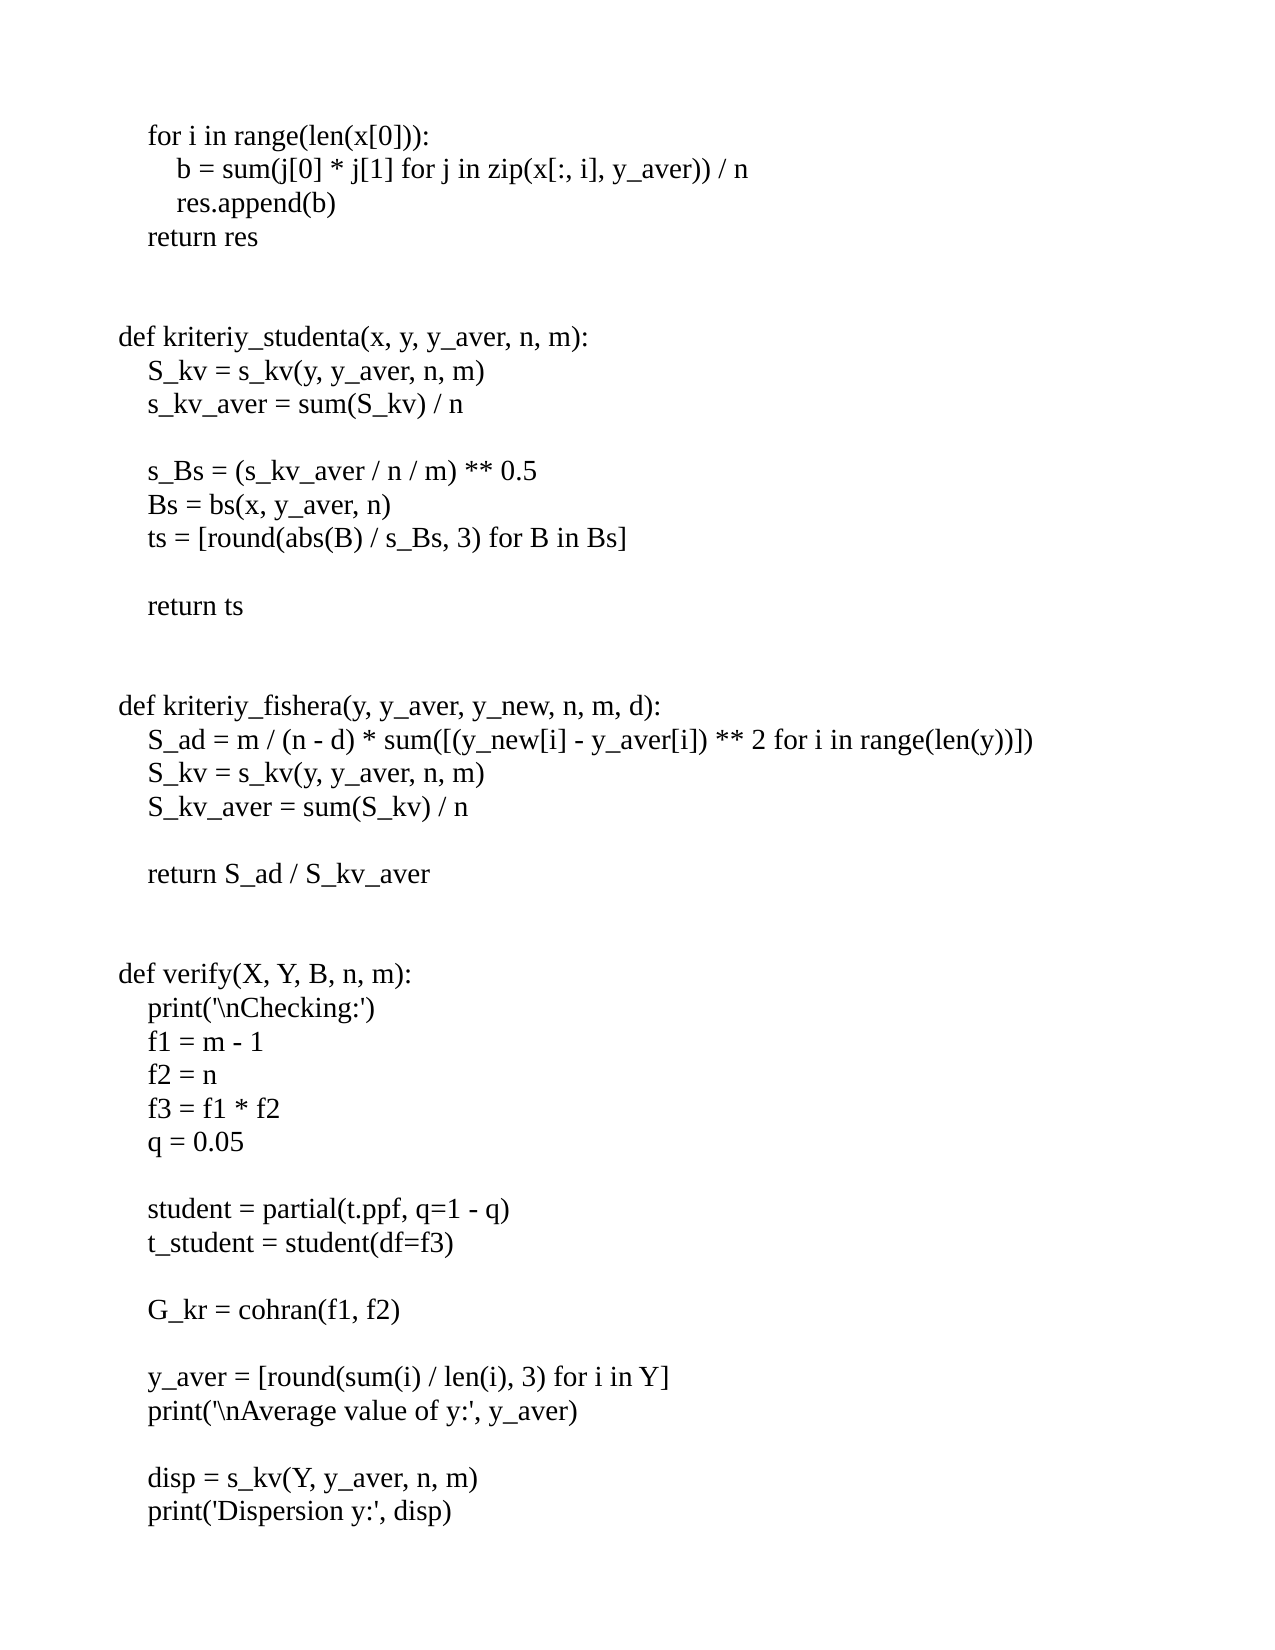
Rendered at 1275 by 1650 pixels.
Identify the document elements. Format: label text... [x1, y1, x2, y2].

text def verify(X, Y, B, n, m): [118, 957, 1157, 990]
text f3 = f1 * f2 [118, 1091, 1157, 1124]
text G_kr = cohran(f1, f2) [118, 1292, 1157, 1326]
text print('\nChecking:') [118, 990, 1157, 1024]
text return ts [118, 588, 1157, 621]
text ts = [round(abs(B) / s_Bs, 3) for B in Bs] [118, 521, 1157, 554]
text return S_ad / S_kv_aver [118, 856, 1157, 889]
text Bs = bs(x, y_aver, n) [118, 487, 1157, 521]
text return res [118, 219, 1157, 252]
text s_Bs = (s_kv_aver / n / m) ** 0.5 [118, 453, 1157, 487]
text S_kv = s_kv(y, y_aver, n, m) [118, 353, 1157, 386]
text res.append(b) [118, 185, 1157, 219]
text t_student = student(df=f3) [118, 1225, 1157, 1258]
text q = 0.05 [118, 1124, 1157, 1158]
text f1 = m - 1 [118, 1024, 1157, 1057]
text b = sum(j[0] * j[1] for j in zip(x[:, i], y_aver)) / n [118, 152, 1157, 185]
text disp = s_kv(Y, y_aver, n, m) [118, 1460, 1157, 1493]
text S_kv_aver = sum(S_kv) / n [118, 789, 1157, 822]
text for i in range(len(x[0])): [118, 118, 1157, 152]
text S_ad = m / (n - d) * sum([(y_new[i] - y_aver[i]) ** 2 for i in range(len(y))]) [118, 722, 1157, 755]
text f2 = n [118, 1057, 1157, 1091]
text print('\nAverage value of y:', y_aver) [118, 1393, 1157, 1426]
text def kriteriy_studenta(x, y, y_aver, n, m): [118, 319, 1157, 353]
text S_kv = s_kv(y, y_aver, n, m) [118, 755, 1157, 789]
text s_kv_aver = sum(S_kv) / n [118, 386, 1157, 420]
text y_aver = [round(sum(i) / len(i), 3) for i in Y] [118, 1359, 1157, 1393]
text print('Dispersion y:', disp) [118, 1493, 1157, 1527]
text student = partial(t.ppf, q=1 - q) [118, 1191, 1157, 1225]
text def kriteriy_fishera(y, y_aver, y_new, n, m, d): [118, 688, 1157, 722]
